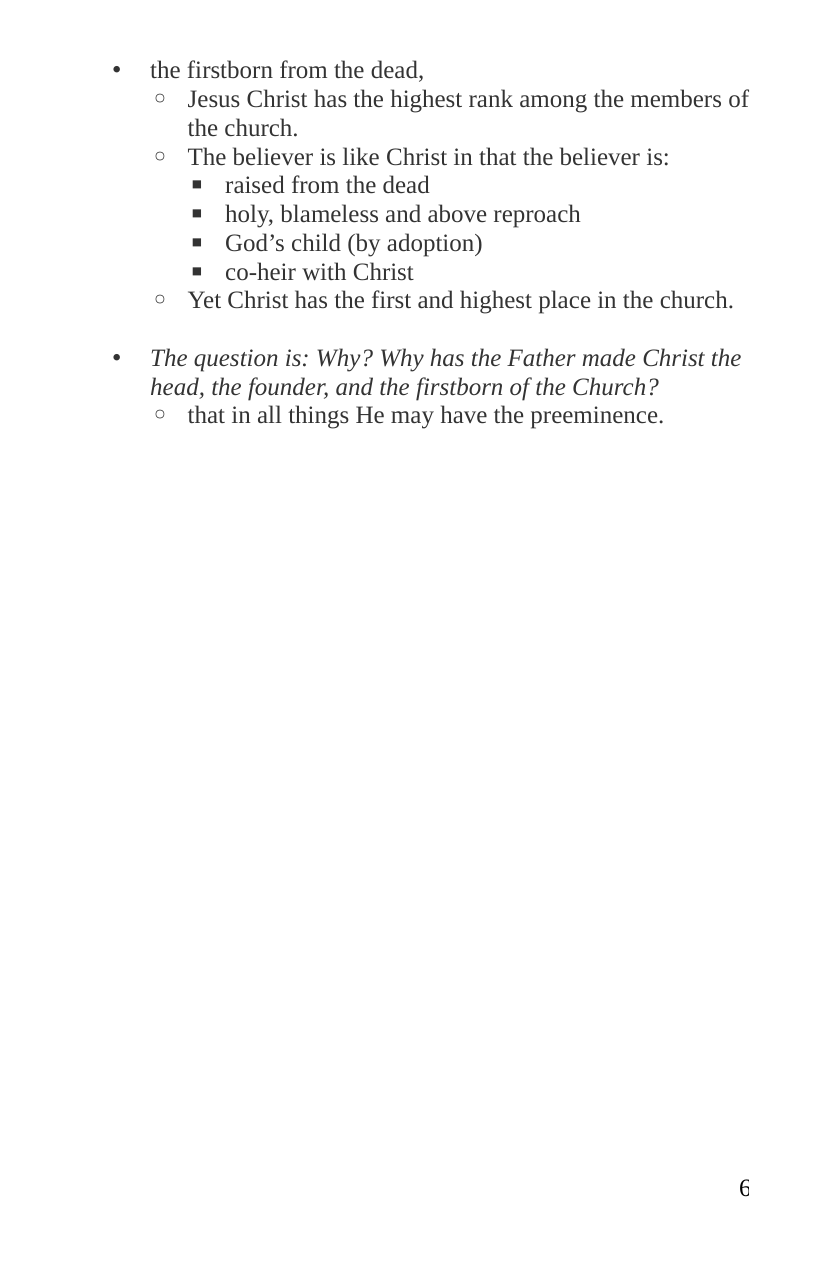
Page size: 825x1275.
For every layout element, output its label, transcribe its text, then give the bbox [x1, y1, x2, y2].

list God’s child (by adoption) [187, 228, 750, 257]
list Jesus Christ has the highest rank among the members of the church. [150, 84, 750, 142]
list raised from the dead [187, 171, 750, 199]
list that in all things He may have the preeminence. [150, 401, 750, 429]
list co-heir with Christ [187, 257, 750, 286]
list Yet Christ has the first and highest place in the church. [150, 286, 750, 314]
list holy, blameless and above reproach [187, 199, 750, 228]
list The question is: Why? Why has the Father made Christ the head, the founder, and the firstborn of the Church? [112, 343, 750, 401]
list the firstborn from the dead, [112, 56, 750, 84]
list The believer is like Christ in that the believer is: [150, 142, 750, 171]
